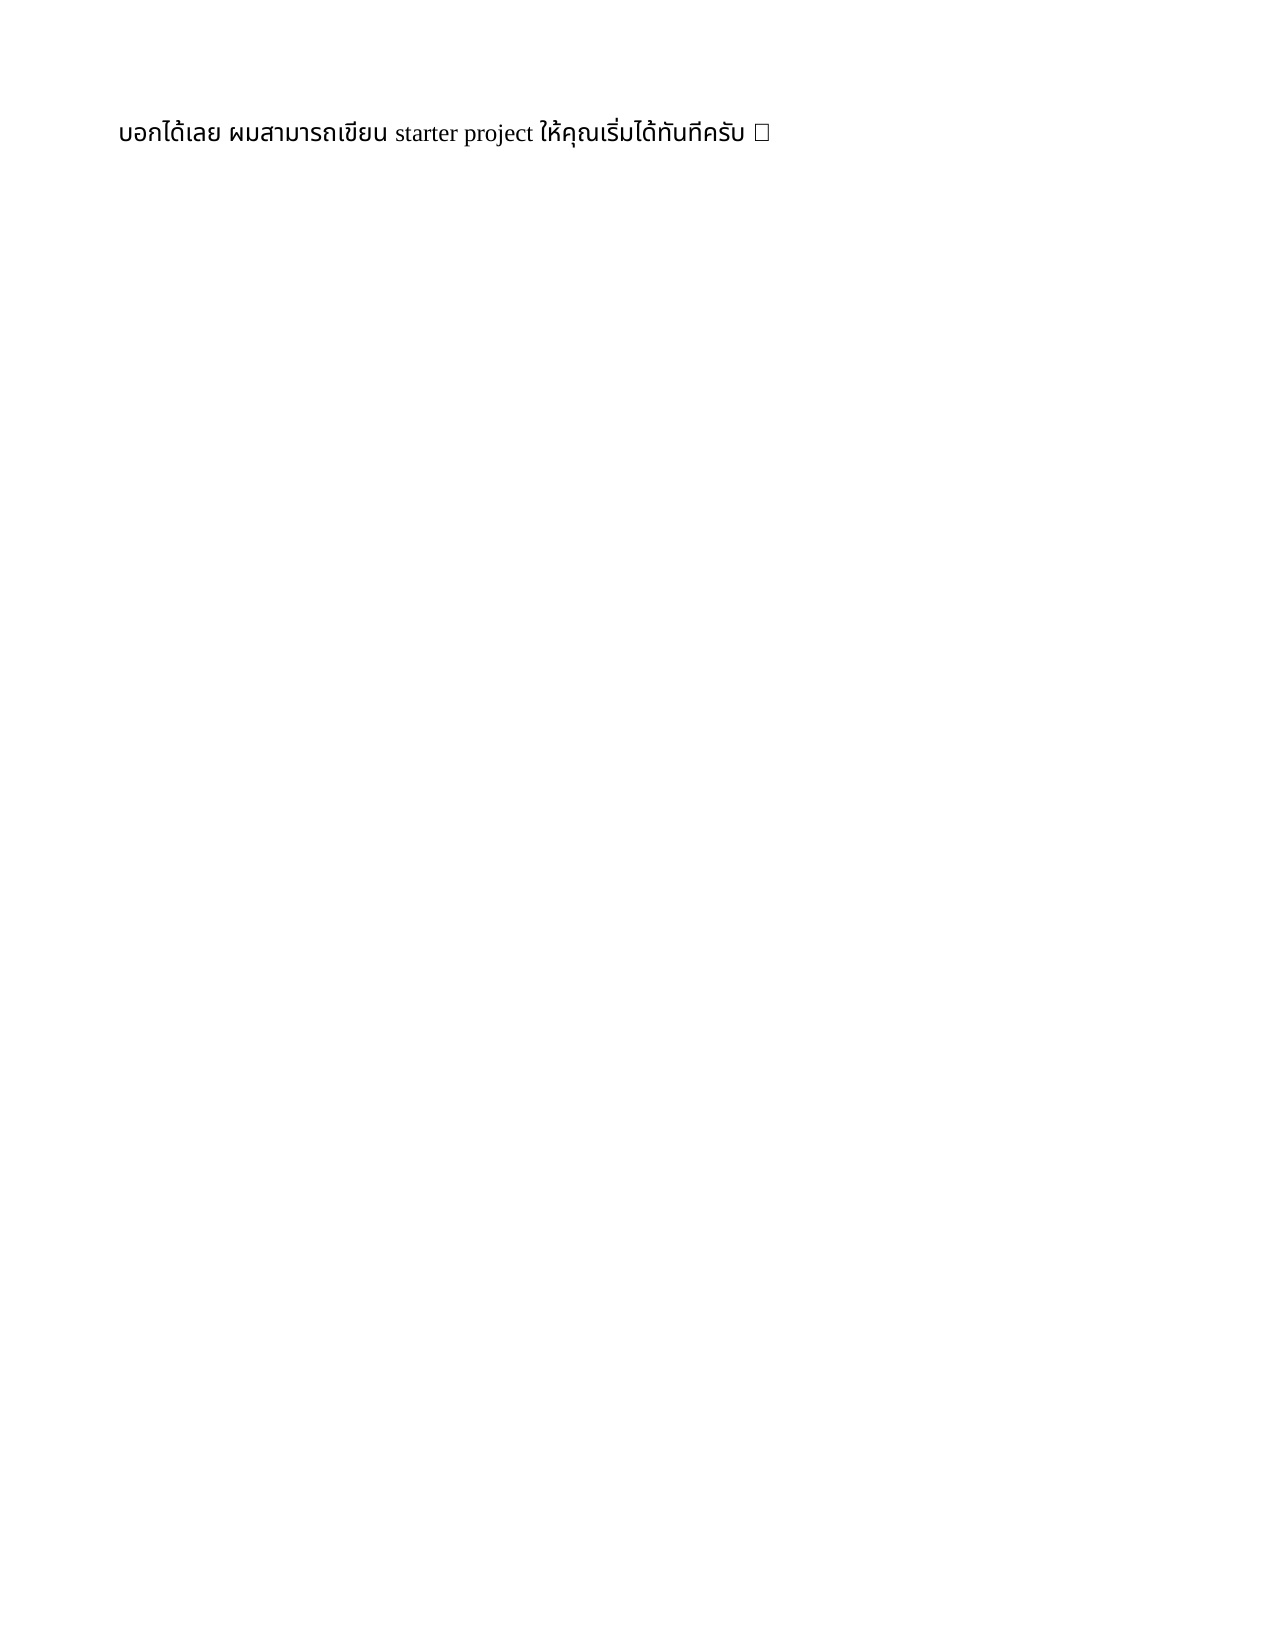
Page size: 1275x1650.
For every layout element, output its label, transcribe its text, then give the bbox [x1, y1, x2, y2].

text บอกได้เลย ผมสามารถเขียน starter project ให้คุณเริ่มได้ทันทีครับ 🚀 [118, 118, 1157, 147]
